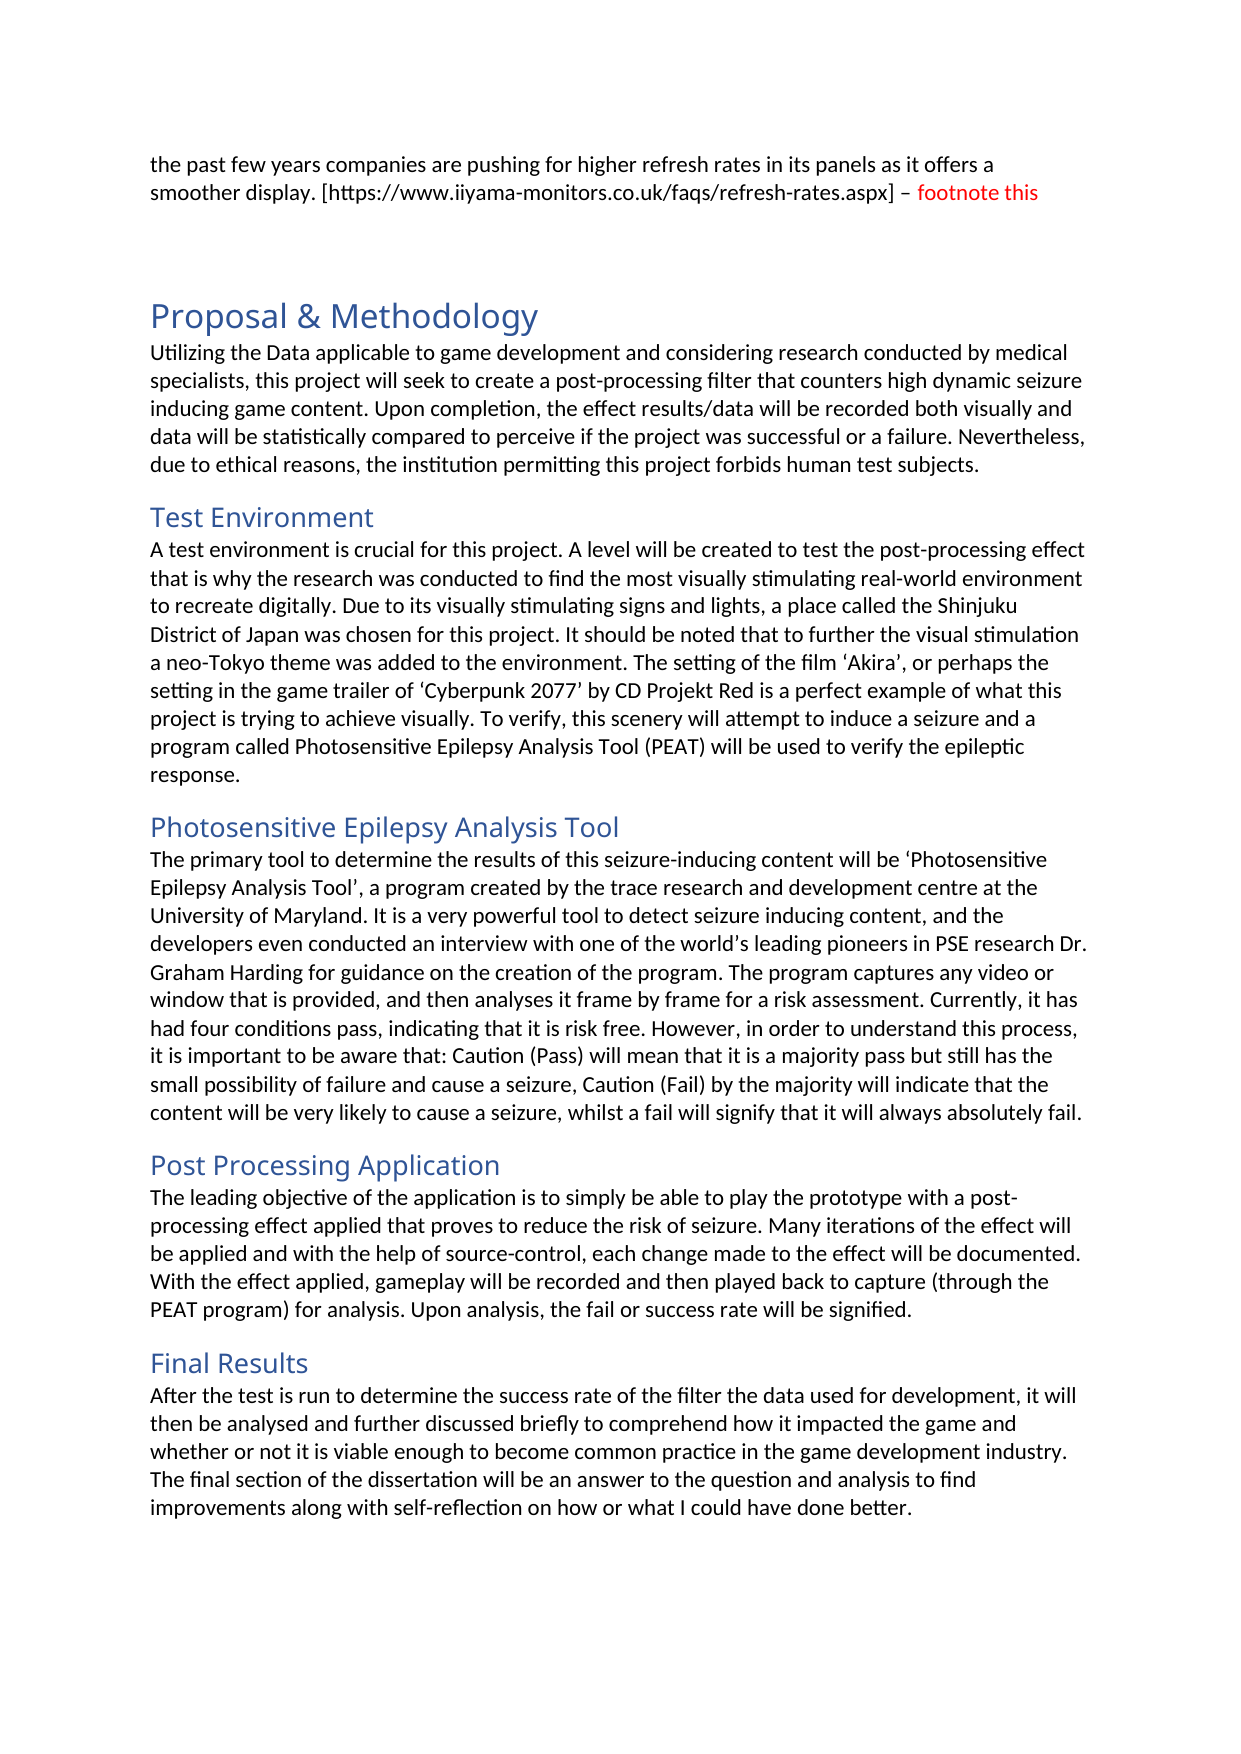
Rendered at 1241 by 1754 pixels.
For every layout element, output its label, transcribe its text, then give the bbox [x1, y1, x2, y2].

subtitle Photosensitive Epilepsy Analysis Tool [150, 809, 1090, 846]
subtitle Final Results [150, 1344, 1090, 1381]
text The leading objective of the application is to simply be able to play the prototype with a post-processing effect applied that proves to reduce the risk of seizure. Many iterations of the effect will be applied and with the help of source-control, each change made to the effect will be documented. With the effect applied, gameplay will be recorded and then played back to capture (through the PEAT program) for analysis. Upon analysis, the fail or success rate will be signified. [150, 1183, 1090, 1323]
subtitle Test Environment [150, 499, 1090, 536]
subtitle Proposal & Methodology [150, 292, 1090, 338]
text The primary tool to determine the results of this seizure-inducing content will be ‘Photosensitive Epilepsy Analysis Tool’, a program created by the trace research and development centre at the University of Maryland. It is a very powerful tool to detect seizure inducing content, and the developers even conducted an interview with one of the world’s leading pioneers in PSE research Dr. Graham Harding for guidance on the creation of the program. The program captures any video or window that is provided, and then analyses it frame by frame for a risk assessment. Currently, it has had four conditions pass, indicating that it is risk free. However, in order to understand this process, it is important to be aware that: Caution (Pass) will mean that it is a majority pass but still has the small possibility of failure and cause a seizure, Caution (Fail) by the majority will indicate that the content will be very likely to cause a seizure, whilst a fail will signify that it will always absolutely fail. [150, 846, 1090, 1126]
text Utilizing the Data applicable to game development and considering research conducted by medical specialists, this project will seek to create a post-processing filter that counters high dynamic seizure inducing game content. Upon completion, the effect results/data will be recorded both visually and data will be statistically compared to perceive if the project was successful or a failure. Nevertheless, due to ethical reasons, the institution permitting this project forbids human test subjects. [150, 338, 1090, 478]
text After the test is run to determine the success rate of the filter the data used for development, it will then be analysed and further discussed briefly to comprehend how it impacted the game and whether or not it is viable enough to become common practice in the game development industry. The final section of the dissertation will be an answer to the question and analysis to find improvements along with self-reflection on how or what I could have done better. [150, 1381, 1090, 1521]
text the past few years companies are pushing for higher refresh rates in its panels as it offers a smoother display. [https://www.iiyama-monitors.co.uk/faqs/refresh-rates.aspx] – footnote this [150, 150, 1090, 206]
text A test environment is crucial for this project. A level will be created to test the post-processing effect that is why the research was conducted to find the most visually stimulating real-world environment to recreate digitally. Due to its visually stimulating signs and lights, a place called the Shinjuku District of Japan was chosen for this project. It should be noted that to further the visual stimulation a neo-Tokyo theme was added to the environment. The setting of the film ‘Akira’, or perhaps the setting in the game trailer of ‘Cyberpunk 2077’ by CD Projekt Red is a perfect example of what this project is trying to achieve visually. To verify, this scenery will attempt to induce a seizure and a program called Photosensitive Epilepsy Analysis Tool (PEAT) will be used to verify the epileptic response. [150, 536, 1090, 788]
subtitle Post Processing Application [150, 1147, 1090, 1183]
